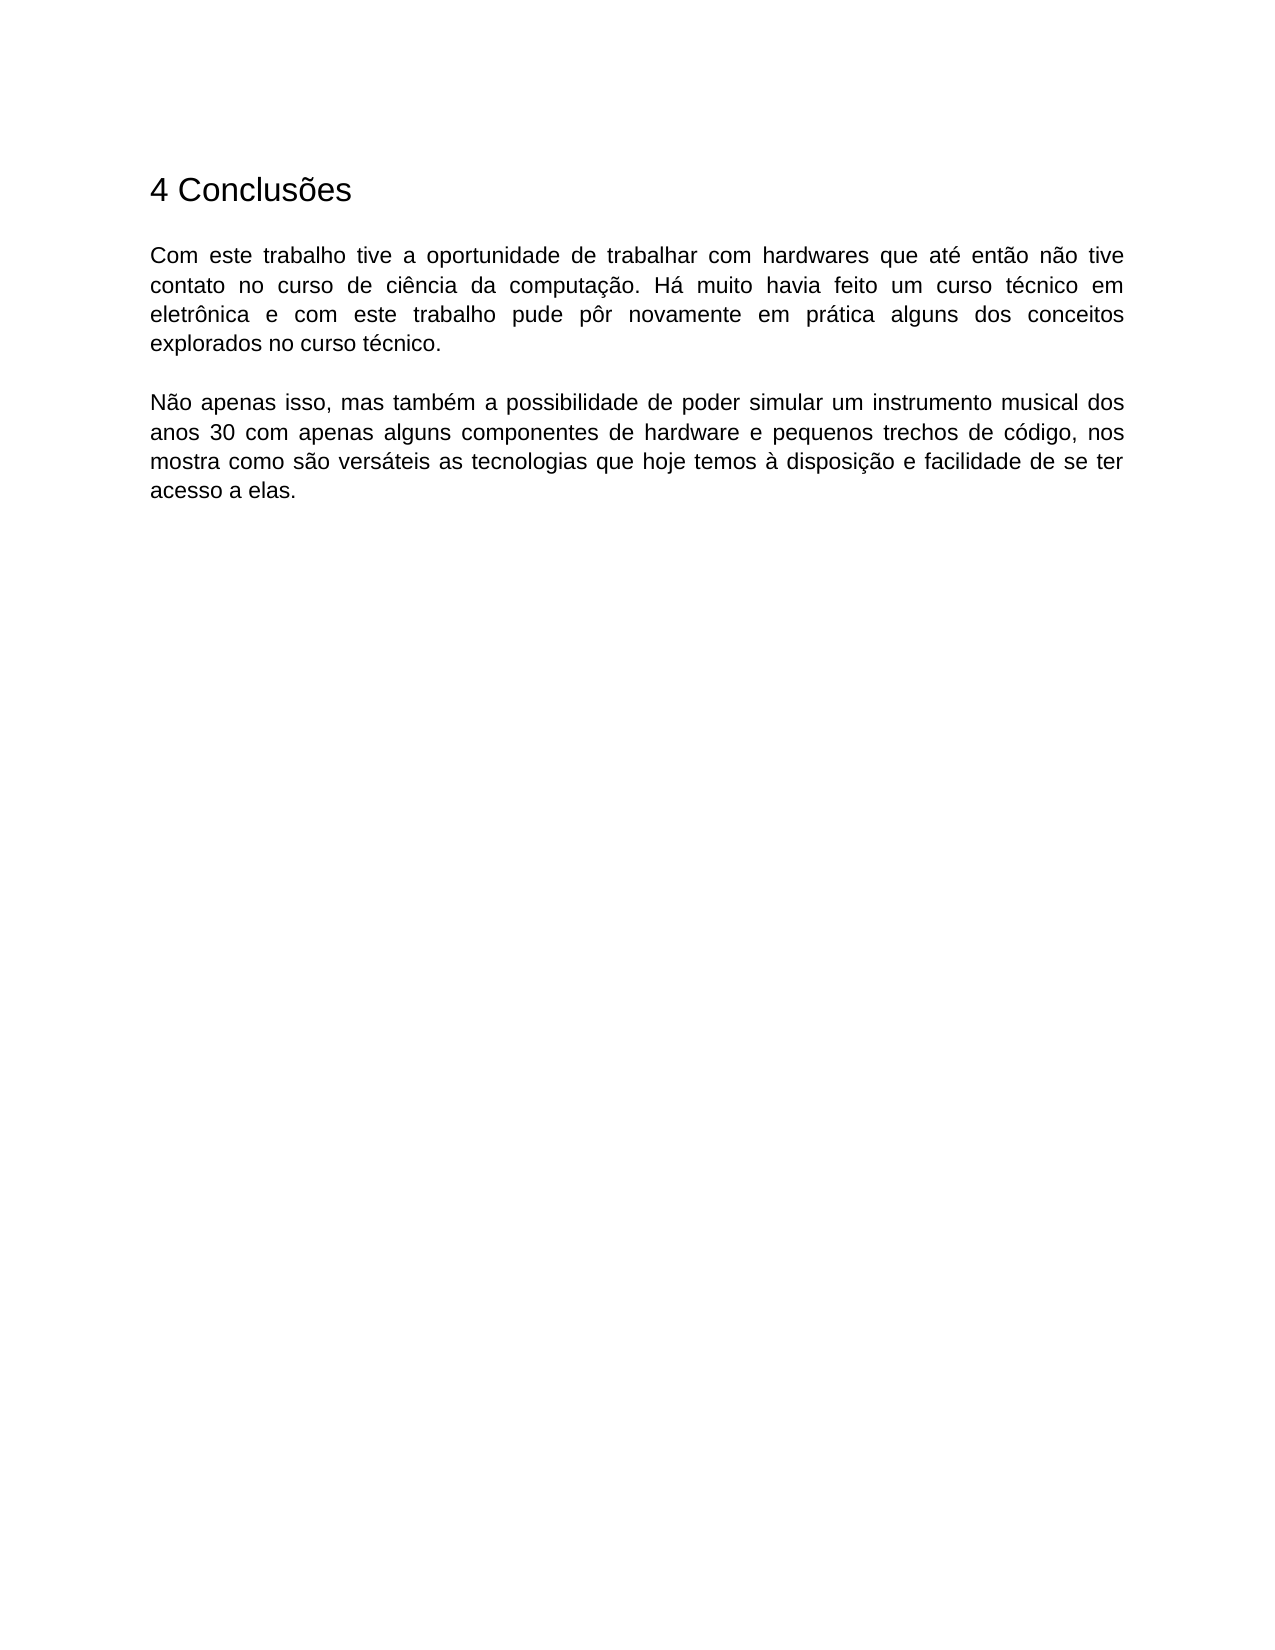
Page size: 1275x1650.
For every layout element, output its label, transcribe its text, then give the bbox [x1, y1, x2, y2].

text Não apenas isso, mas também a possibilidade de poder simular um instrumento musical dos anos 30 com apenas alguns componentes de hardware e pequenos trechos de código, nos mostra como são versáteis as tecnologias que hoje temos à disposição e facilidade de se ter acesso a elas. [150, 390, 1125, 504]
subtitle 4 Conclusões [150, 171, 1125, 208]
text Com este trabalho tive a oportunidade de trabalhar com hardwares que até então não tive contato no curso de ciência da computação. Há muito havia feito um curso técnico em eletrônica e com este trabalho pude pôr novamente em prática alguns dos conceitos explorados no curso técnico. [150, 243, 1125, 357]
